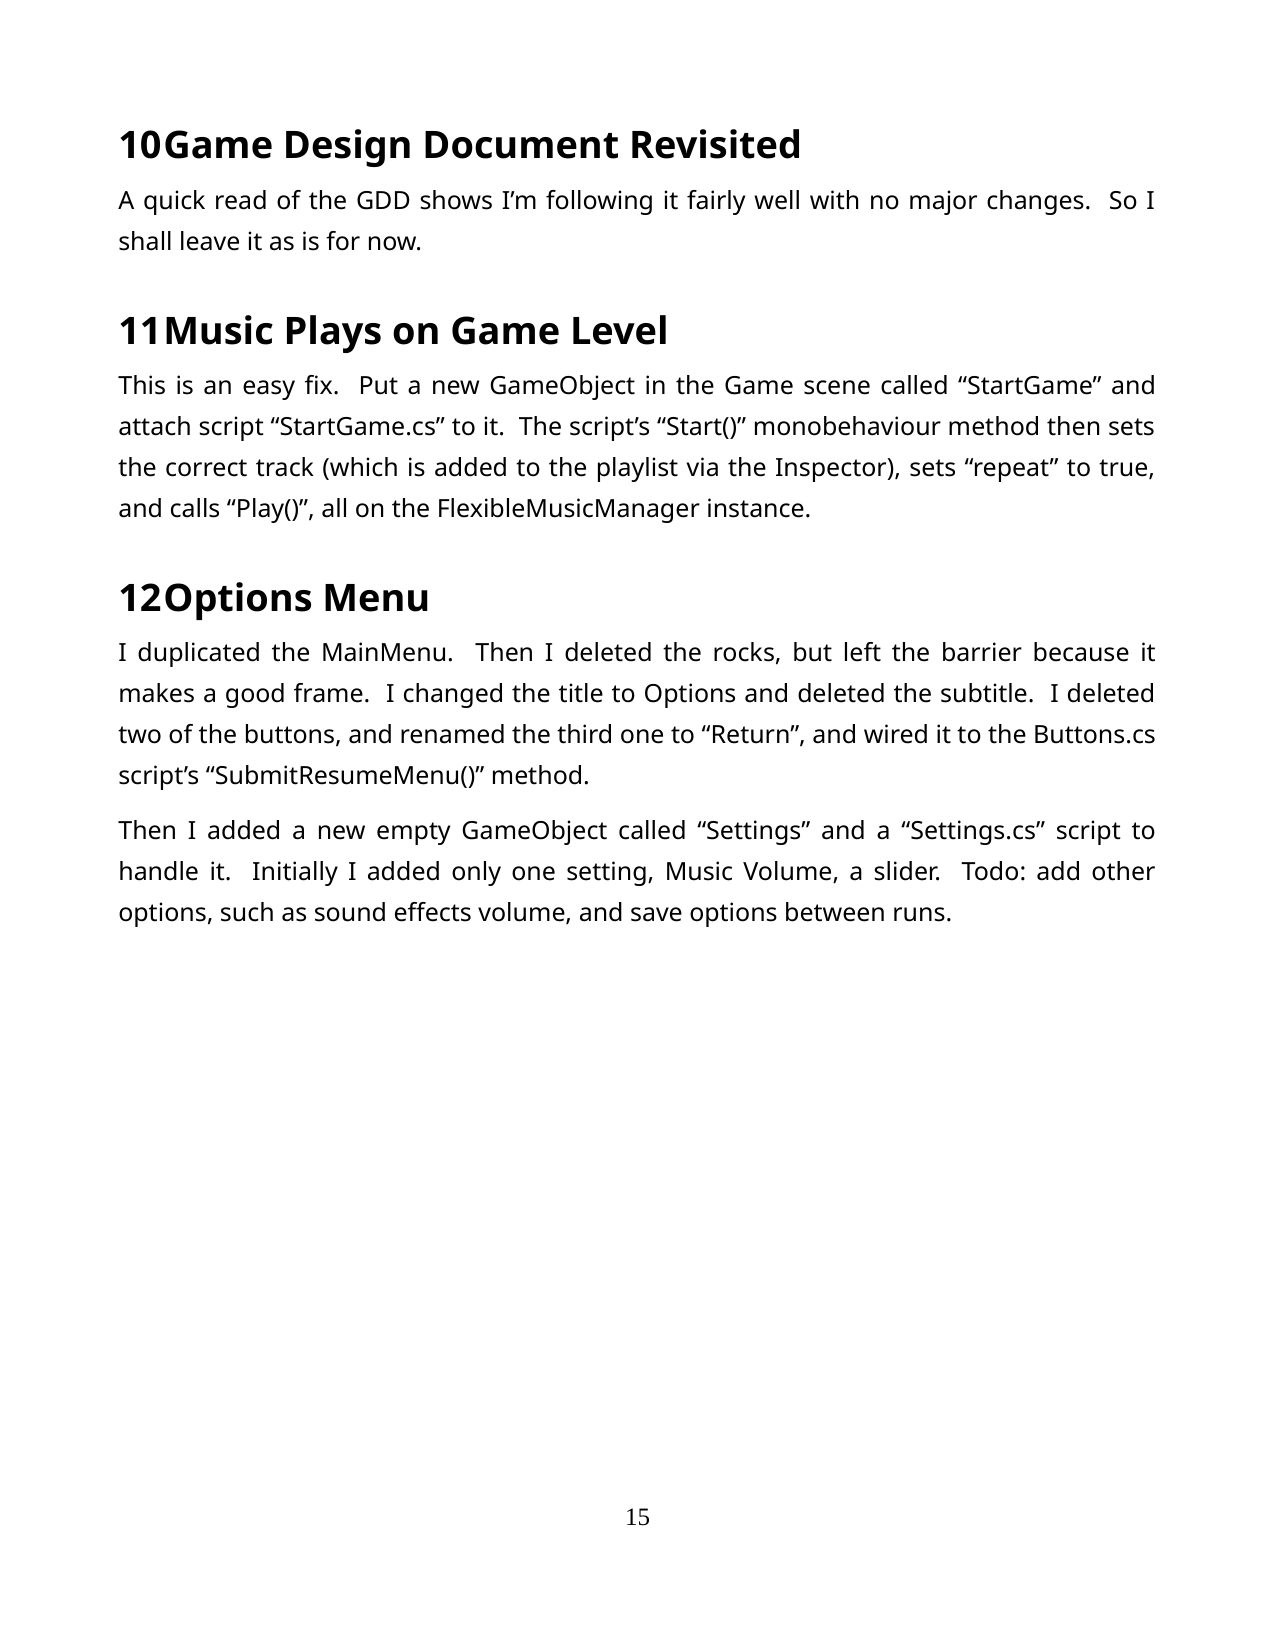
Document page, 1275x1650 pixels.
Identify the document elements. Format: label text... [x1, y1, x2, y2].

text A quick read of the GDD shows I’m following it fairly well with no major changes. So I shall leave it as is for now. [118, 182, 1157, 257]
subtitle Game Design Document Revisited [118, 118, 1157, 170]
text This is an easy fix. Put a new GameObject in the Game scene called “StartGame” and attach script “StartGame.cs” to it. The script’s “Start()” monobehaviour method then sets the correct track (which is added to the playlist via the Inspector), sets “repeat” to true, and calls “Play()”, all on the FlexibleMusicManager instance. [118, 368, 1157, 524]
text Then I added a new empty GameObject called “Settings” and a “Settings.cs” script to handle it. Initially I added only one setting, Music Volume, a slider. Todo: add other options, such as sound effects volume, and save options between runs. [118, 813, 1157, 928]
text I duplicated the MainMenu. Then I deleted the rocks, but left the barrier because it makes a good frame. I changed the title to Options and deleted the subtitle. I deleted two of the buttons, and renamed the third one to “Return”, and wired it to the Buttons.cs script’s “SubmitResumeMenu()” method. [118, 635, 1157, 791]
subtitle Music Plays on Game Level [118, 303, 1157, 355]
subtitle Options Menu [118, 571, 1157, 622]
